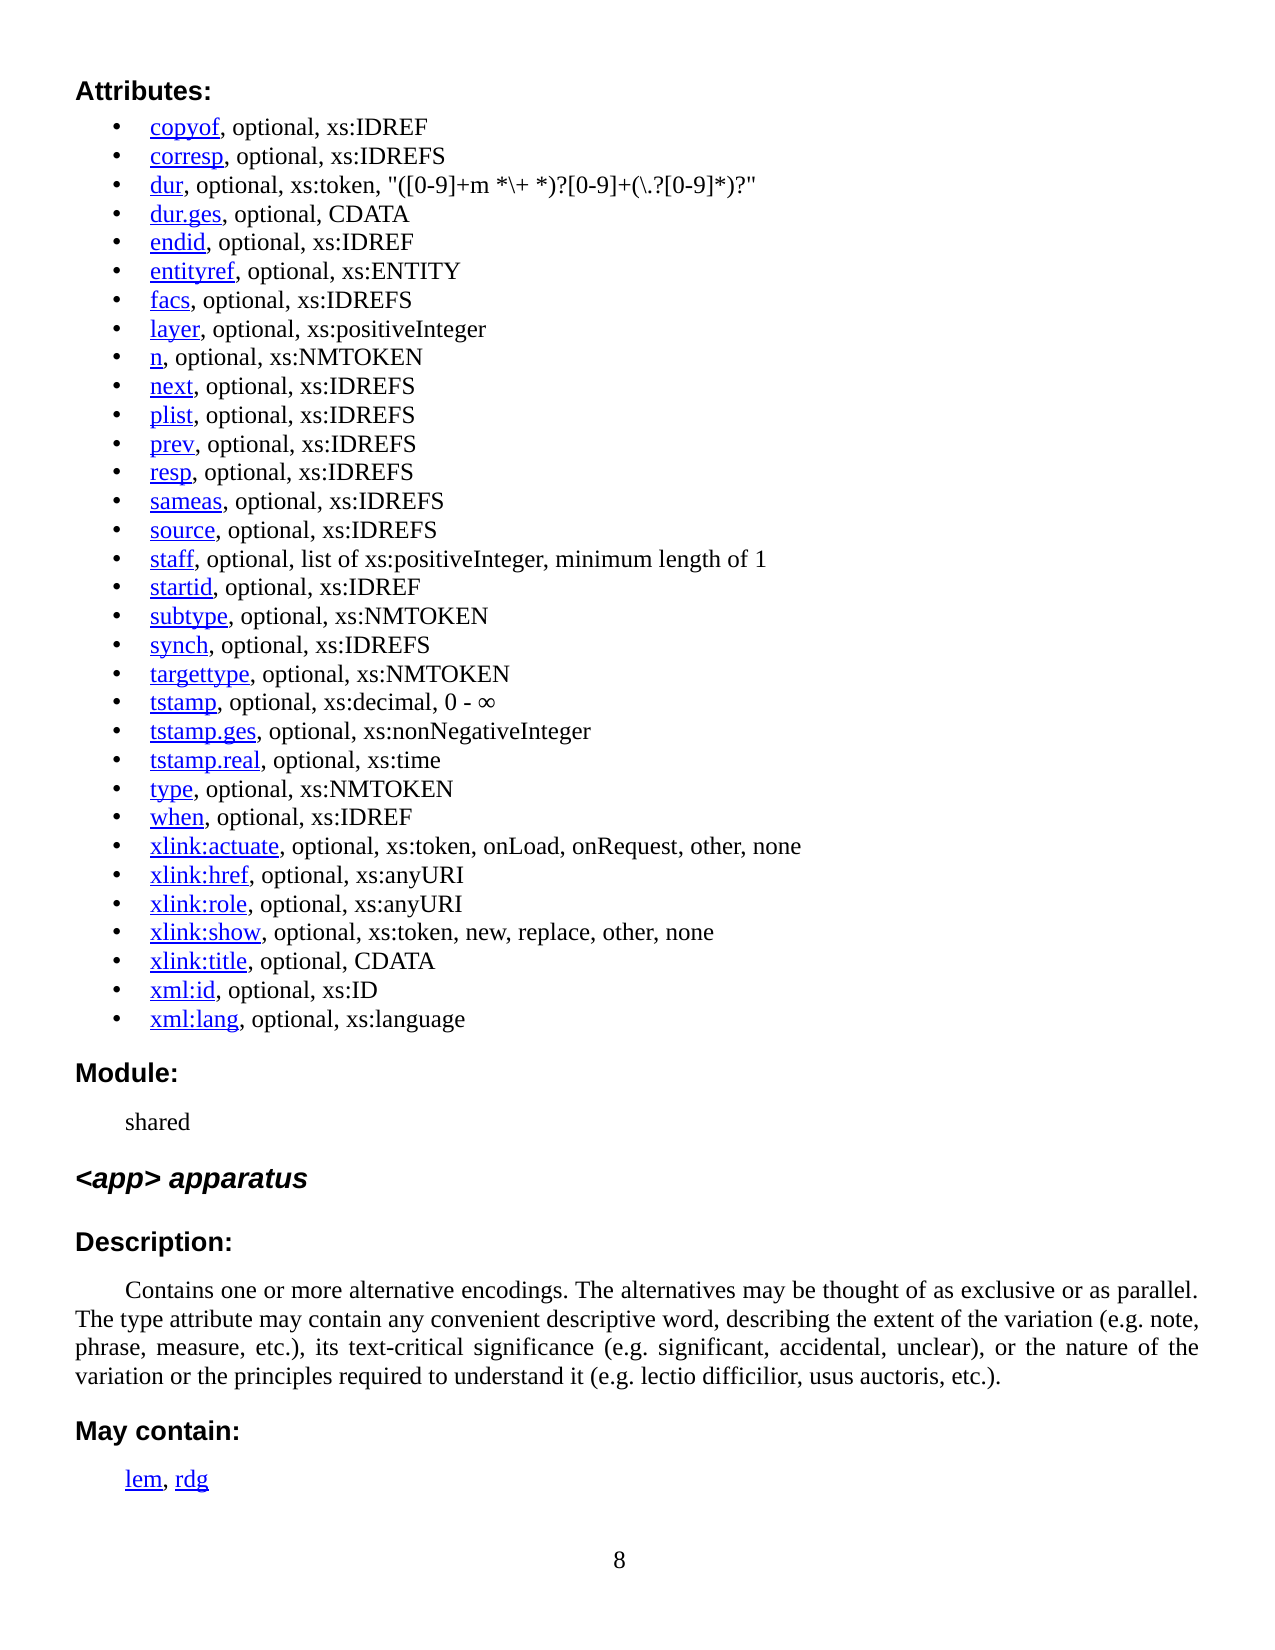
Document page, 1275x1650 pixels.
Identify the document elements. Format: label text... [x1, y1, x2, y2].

list entityref, optional, xs:ENTITY [112, 256, 1200, 285]
list facs, optional, xs:IDREFS [112, 285, 1200, 314]
list xlink:show, optional, xs:token, new, replace, other, none [112, 917, 1200, 946]
list xlink:href, optional, xs:anyURI [112, 860, 1200, 889]
list plist, optional, xs:IDREFS [112, 400, 1200, 429]
list n, optional, xs:NMTOKEN [112, 342, 1200, 371]
list targettype, optional, xs:NMTOKEN [112, 659, 1200, 687]
list prev, optional, xs:IDREFS [112, 429, 1200, 457]
list synch, optional, xs:IDREFS [112, 630, 1200, 659]
list type, optional, xs:NMTOKEN [112, 774, 1200, 802]
list sameas, optional, xs:IDREFS [112, 486, 1200, 515]
list resp, optional, xs:IDREFS [112, 457, 1200, 486]
list tstamp, optional, xs:decimal, 0 - ∞ [112, 687, 1200, 716]
list dur.ges, optional, CDATA [112, 199, 1200, 227]
subtitle Attributes: [75, 75, 1200, 106]
subtitle <app> apparatus [75, 1161, 1200, 1194]
list layer, optional, xs:positiveInteger [112, 314, 1200, 342]
list endid, optional, xs:IDREF [112, 227, 1200, 256]
list next, optional, xs:IDREFS [112, 371, 1200, 400]
list corresp, optional, xs:IDREFS [112, 141, 1200, 170]
list when, optional, xs:IDREF [112, 802, 1200, 831]
text shared [75, 1107, 1200, 1136]
text Contains one or more alternative encodings. The alternatives may be thought of as exclusive or as parallel. The type attribute may contain any convenient descriptive word, describing the extent of the variation (e.g. note, phrase, measure, etc.), its text-critical significance (e.g. significant, accidental, unclear), or the nature of the variation or the principles required to understand it (e.g. lectio difficilior, usus auctoris, etc.). [75, 1275, 1200, 1390]
list staff, optional, list of xs:positiveInteger, minimum length of 1 [112, 544, 1200, 572]
list xml:lang, optional, xs:language [112, 1004, 1200, 1032]
list tstamp.real, optional, xs:time [112, 745, 1200, 774]
list xlink:role, optional, xs:anyURI [112, 889, 1200, 917]
subtitle Module: [75, 1057, 1200, 1089]
list source, optional, xs:IDREFS [112, 515, 1200, 544]
text lem, rdg [75, 1464, 1200, 1493]
list xml:id, optional, xs:ID [112, 975, 1200, 1004]
list subtype, optional, xs:NMTOKEN [112, 601, 1200, 630]
subtitle Description: [75, 1226, 1200, 1257]
list xlink:title, optional, CDATA [112, 946, 1200, 975]
subtitle May contain: [75, 1415, 1200, 1446]
list startid, optional, xs:IDREF [112, 572, 1200, 601]
list dur, optional, xs:token, "([0-9]+m *\+ *)?[0-9]+(\.?[0-9]*)?" [112, 170, 1200, 199]
list tstamp.ges, optional, xs:nonNegativeInteger [112, 716, 1200, 745]
list xlink:actuate, optional, xs:token, onLoad, onRequest, other, none [112, 831, 1200, 860]
list copyof, optional, xs:IDREF [112, 112, 1200, 141]
